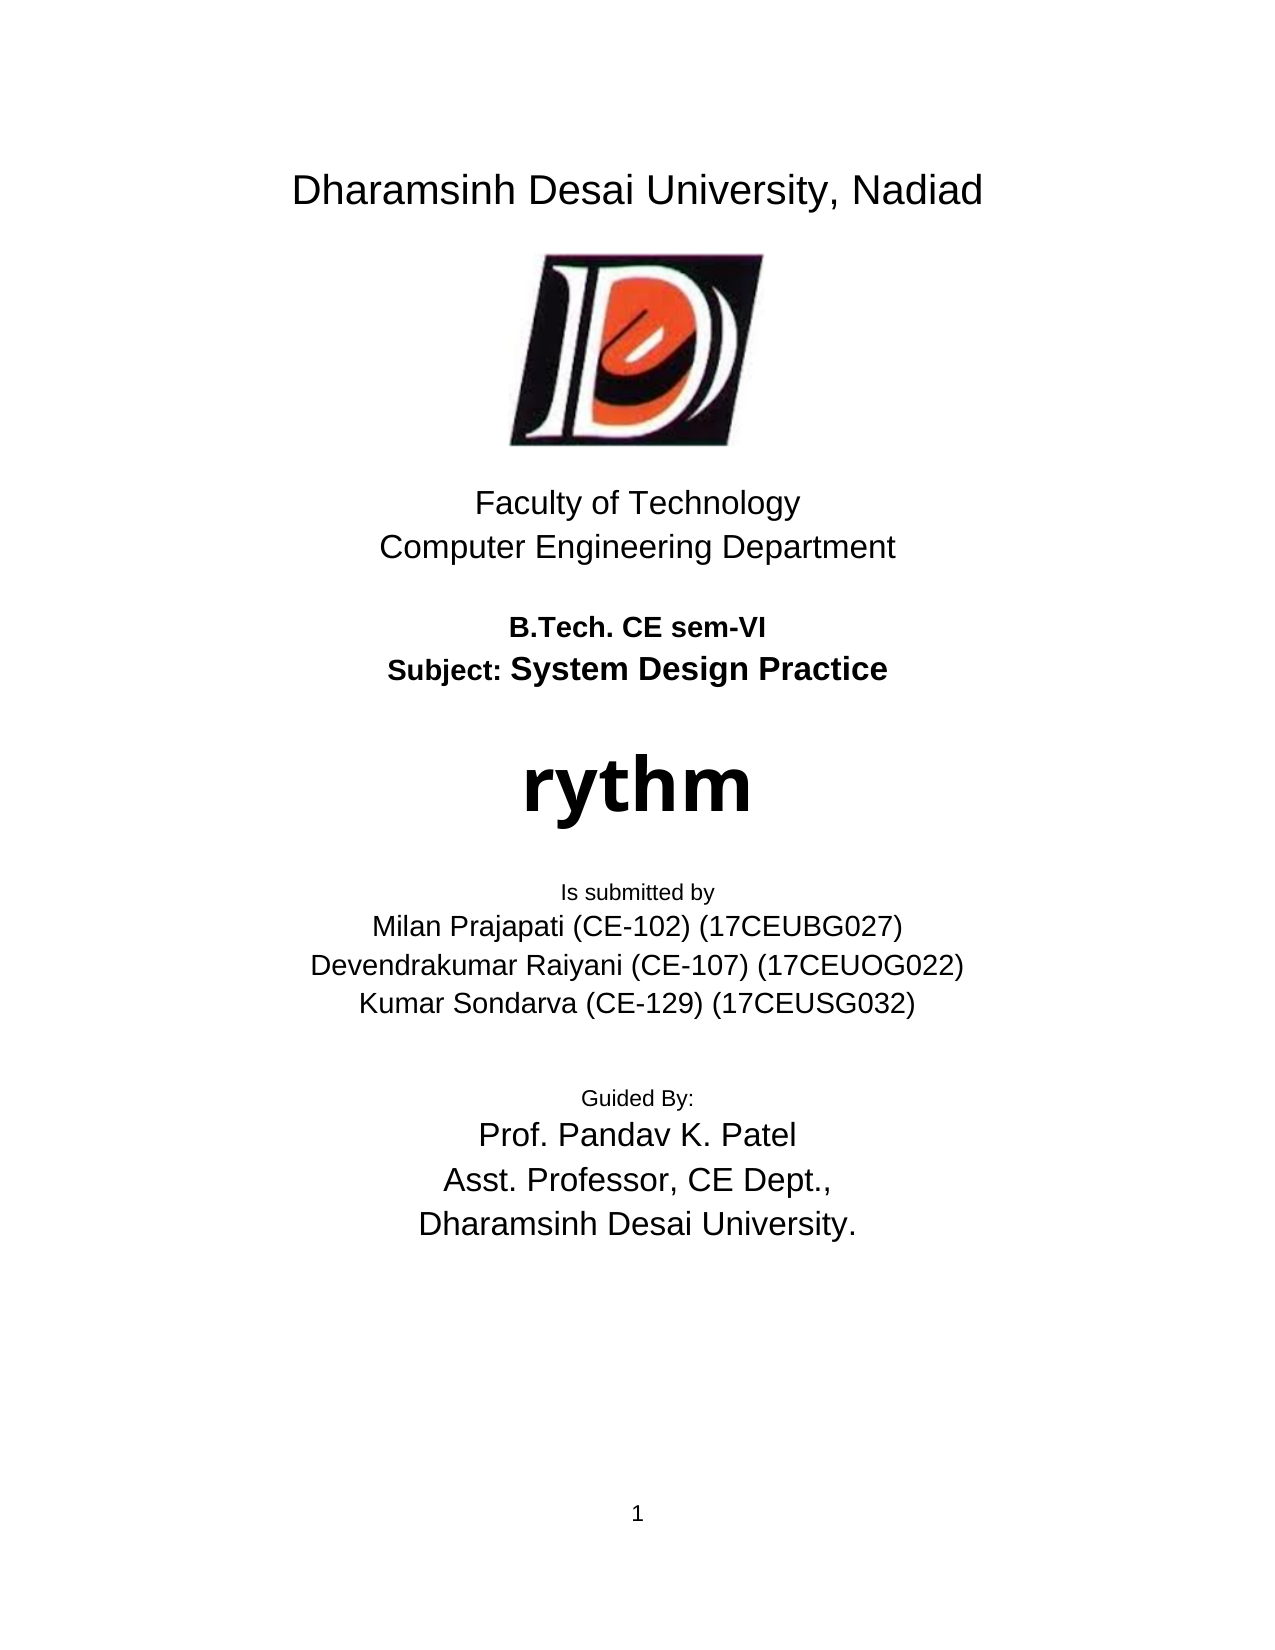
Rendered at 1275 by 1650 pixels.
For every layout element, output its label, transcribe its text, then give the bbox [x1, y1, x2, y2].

text Guided By: [150, 1085, 1125, 1112]
text Asst. Professor, CE Dept., [150, 1160, 1125, 1198]
text Kumar Sondarva (CE-129) (17CEUSG032) [150, 986, 1125, 1020]
text Computer Engineering Department [150, 527, 1125, 566]
text Milan Prajapati (CE-102) (17CEUBG027) [150, 909, 1125, 943]
text Subject: System Design Practice [150, 649, 1125, 687]
text Faculty of Technology [150, 483, 1125, 522]
text rythm [150, 731, 1125, 833]
text Dharamsinh Desai University, Nadiad [150, 166, 1125, 213]
text B.Tech. CE sem-VI [150, 610, 1125, 644]
text Prof. Pandav K. Patel [150, 1116, 1125, 1154]
text Devendrakumar Raiyani (CE-107) (17CEUOG022) [150, 948, 1125, 981]
text Is submitted by [150, 879, 1125, 905]
text Dharamsinh Desai University. [150, 1204, 1125, 1242]
